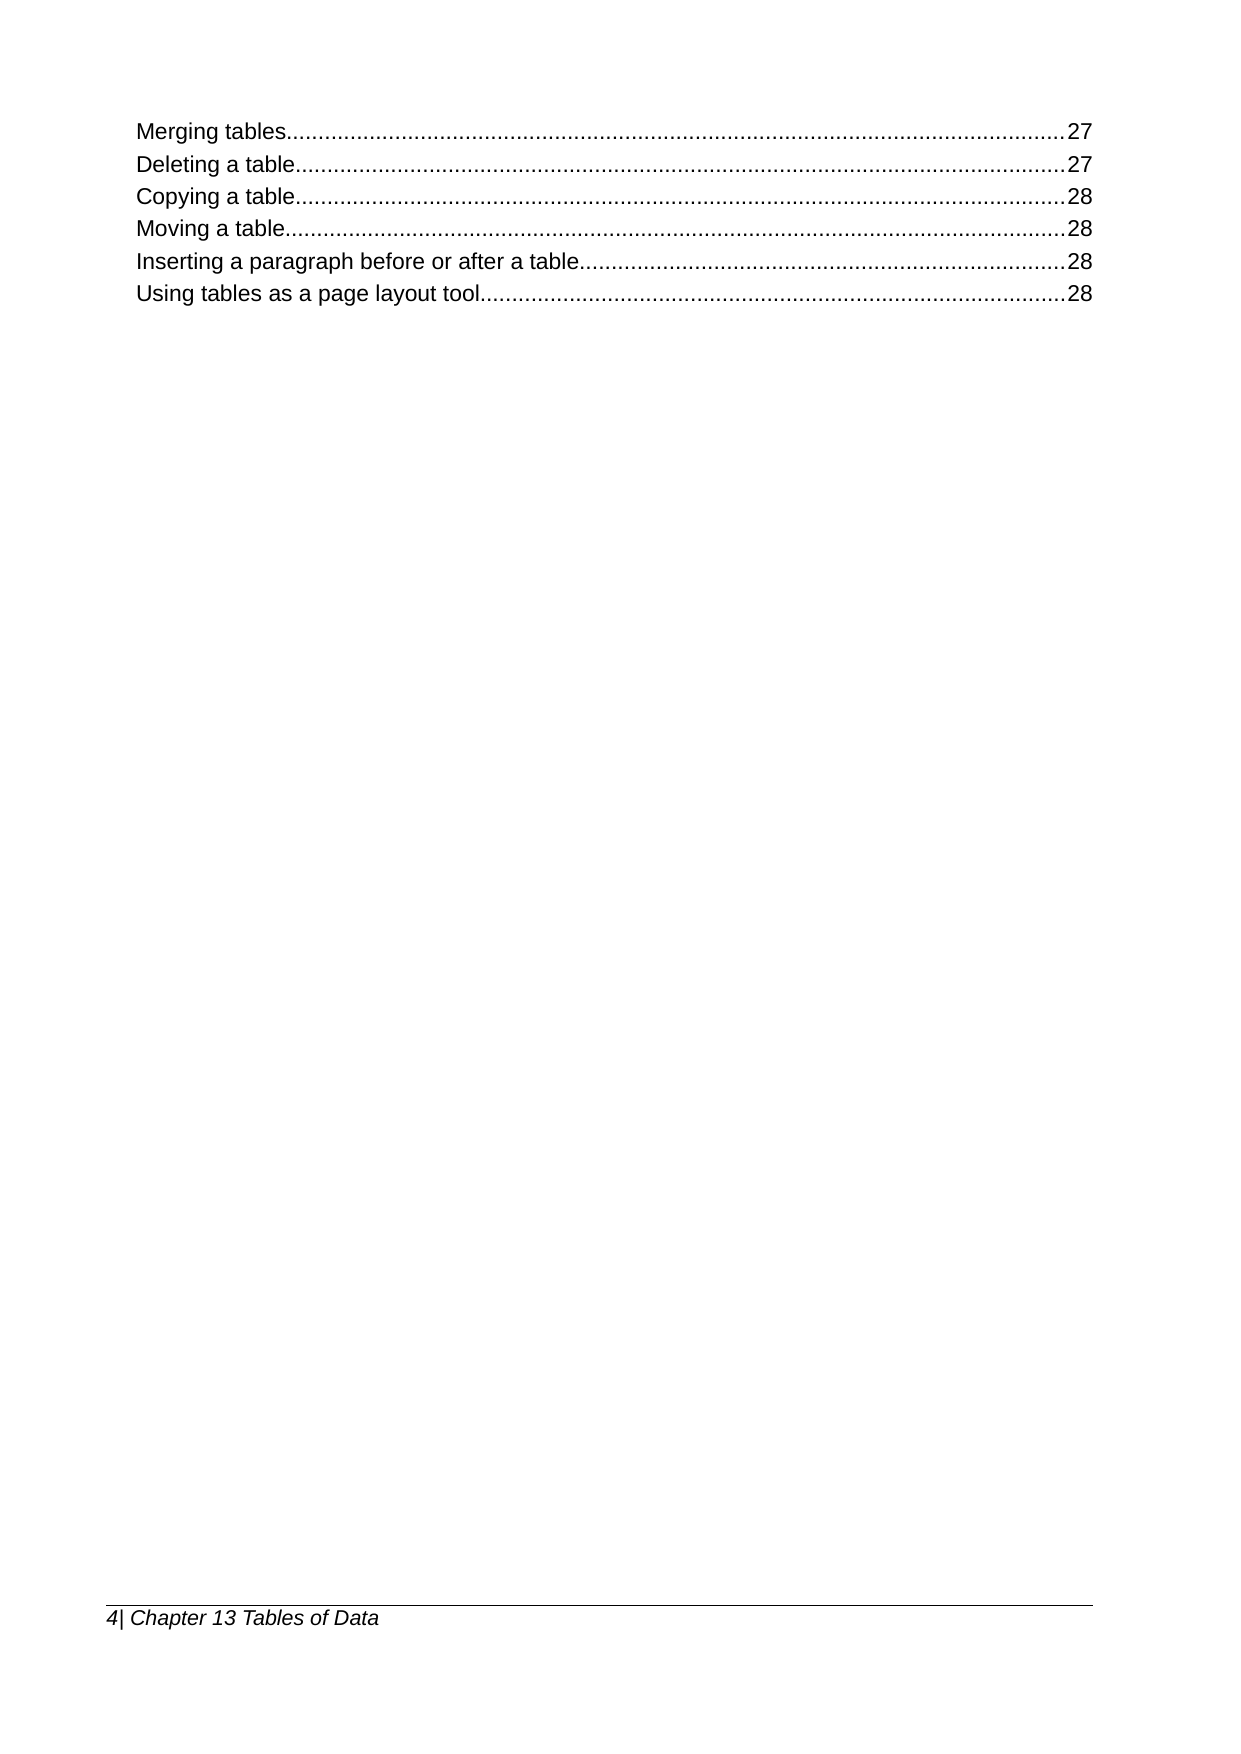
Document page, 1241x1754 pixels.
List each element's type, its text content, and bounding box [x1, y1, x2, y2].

text Moving a table 28 [136, 215, 1093, 242]
text Using tables as a page layout tool 28 [136, 280, 1093, 306]
text Inserting a paragraph before or after a table 28 [136, 248, 1093, 274]
text Deleting a table 27 [136, 151, 1093, 177]
text Copying a table 28 [136, 183, 1093, 209]
text Merging tables 27 [136, 118, 1093, 144]
